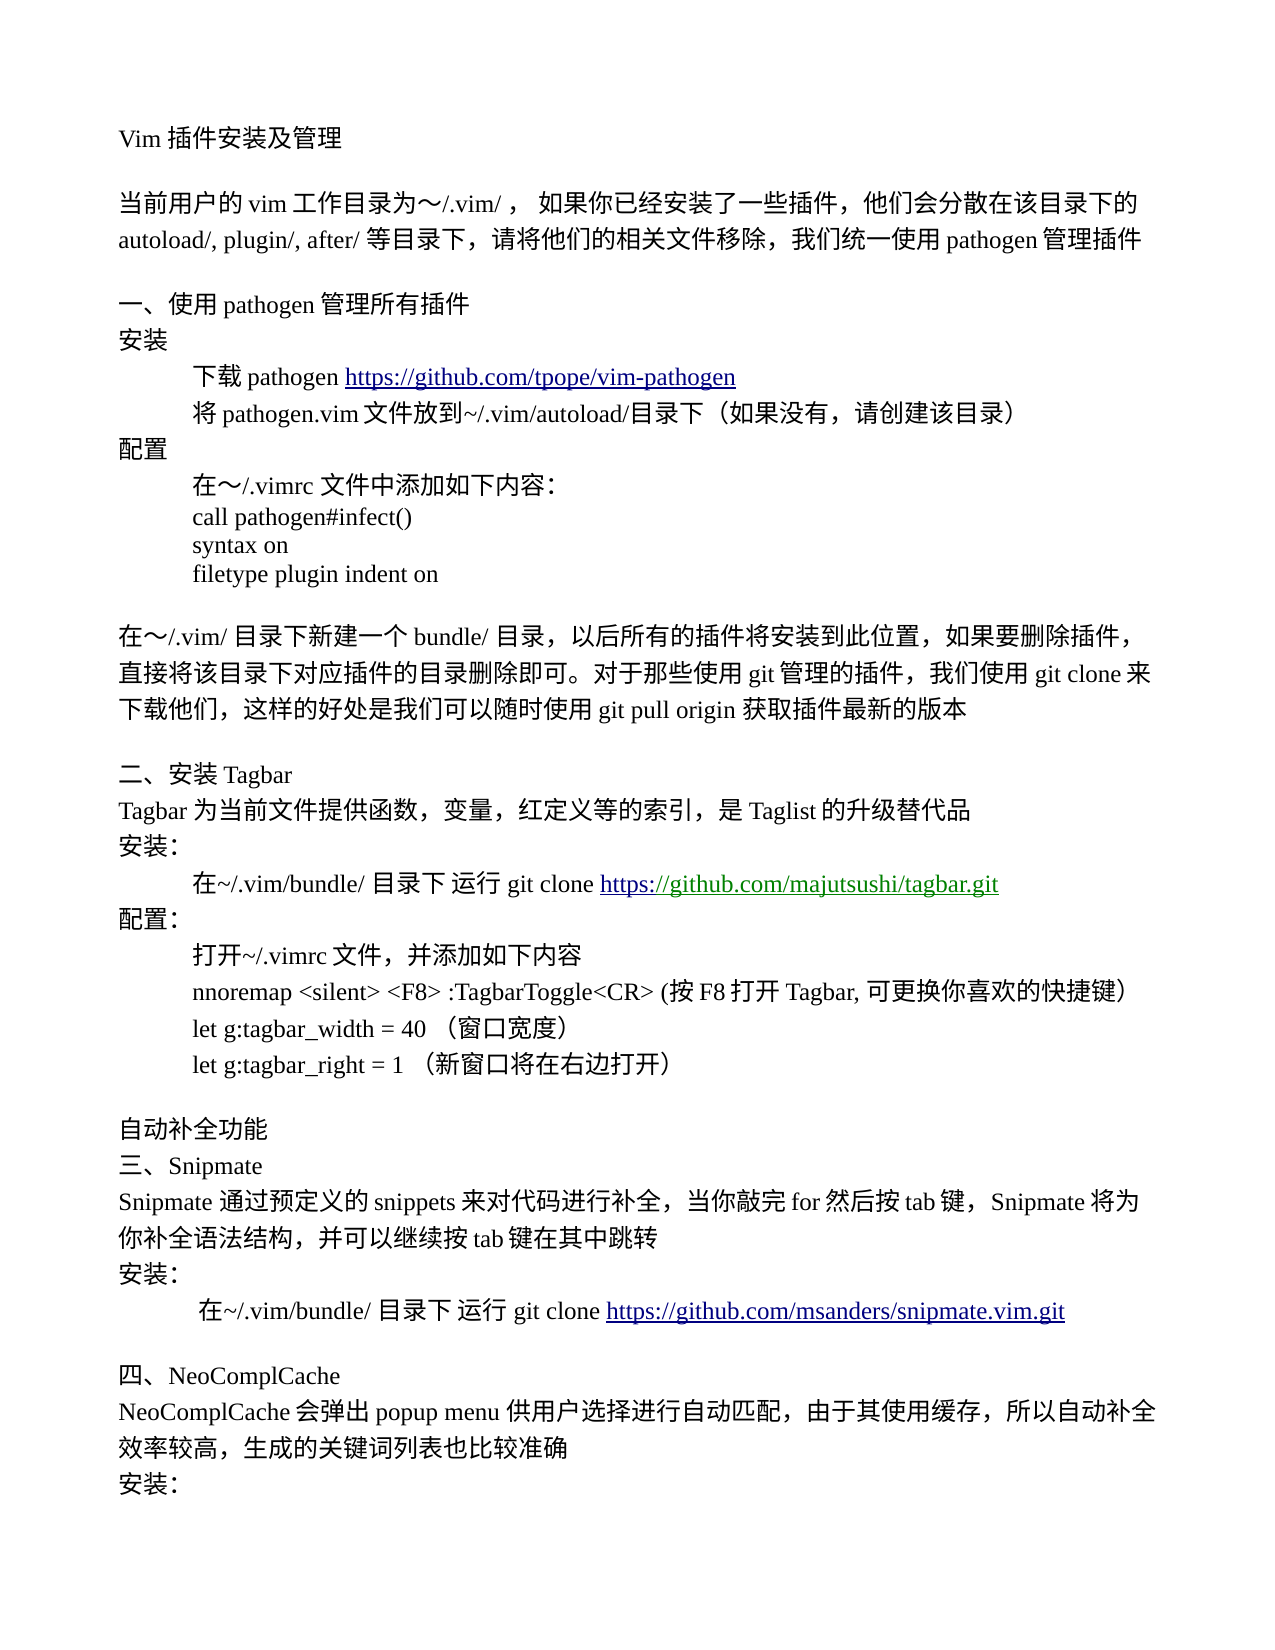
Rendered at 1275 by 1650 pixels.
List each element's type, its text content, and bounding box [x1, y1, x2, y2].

text 二、安装Tagbar [118, 754, 1157, 791]
text 四、NeoComplCache [118, 1356, 1157, 1392]
text 自动补全功能 [118, 1109, 1157, 1146]
text 在～/.vimrc 文件中添加如下内容： [118, 466, 1157, 502]
text 当前用户的vim工作目录为～/.vim/ ， 如果你已经安装了一些插件，他们会分散在该目录下的autoload/, plugin/, after/ 等目录下，请将他们的相关文件移除，我们统一使用pathogen管理插件 [118, 183, 1157, 256]
text 配置： [118, 899, 1157, 936]
text NeoComplCache会弹出popup menu 供用户选择进行自动匹配，由于其使用缓存，所以自动补全效率较高，生成的关键词列表也比较准确 [118, 1392, 1157, 1464]
text 安装： [118, 1254, 1157, 1291]
text filetype plugin indent on [118, 559, 1157, 588]
text 在~/.vim/bundle/ 目录下 运行 git clone https://github.com/msanders/snipmate.vim.git [118, 1291, 1157, 1327]
text 配置 [118, 429, 1157, 466]
text 打开~/.vimrc文件，并添加如下内容 [118, 936, 1157, 972]
text Snipmate 通过预定义的snippets来对代码进行补全，当你敲完for然后按tab键，Snipmate将为你补全语法结构，并可以继续按tab键在其中跳转 [118, 1182, 1157, 1254]
text 下载pathogen https://github.com/tpope/vim-pathogen [118, 357, 1157, 393]
text Vim 插件安装及管理 [118, 118, 1157, 154]
text Tagbar 为当前文件提供函数，变量，红定义等的索引，是Taglist的升级替代品 [118, 791, 1157, 827]
text 安装： [118, 1464, 1157, 1501]
text 在～/.vim/ 目录下新建一个bundle/ 目录，以后所有的插件将安装到此位置，如果要删除插件，直接将该目录下对应插件的目录删除即可。对于那些使用git管理的插件，我们使用git clone来下载他们，这样的好处是我们可以随时使用git pull origin 获取插件最新的版本 [118, 617, 1157, 726]
text call pathogen#infect() [118, 502, 1157, 531]
text let g:tagbar_width = 40 （窗口宽度） [118, 1008, 1157, 1044]
text nnoremap <silent> <F8> :TagbarToggle<CR> (按F8打开Tagbar, 可更换你喜欢的快捷键） [118, 972, 1157, 1008]
text 将pathogen.vim文件放到~/.vim/autoload/目录下（如果没有，请创建该目录） [118, 393, 1157, 429]
text 安装： [118, 827, 1157, 863]
text 三、Snipmate [118, 1146, 1157, 1182]
text 一、使用pathogen管理所有插件 [118, 284, 1157, 321]
text let g:tagbar_right = 1 （新窗口将在右边打开） [118, 1044, 1157, 1081]
text 在~/.vim/bundle/ 目录下 运行 git clone https://github.com/majutsushi/tagbar.git [118, 863, 1157, 899]
text 安装 [118, 321, 1157, 357]
text syntax on [118, 531, 1157, 559]
